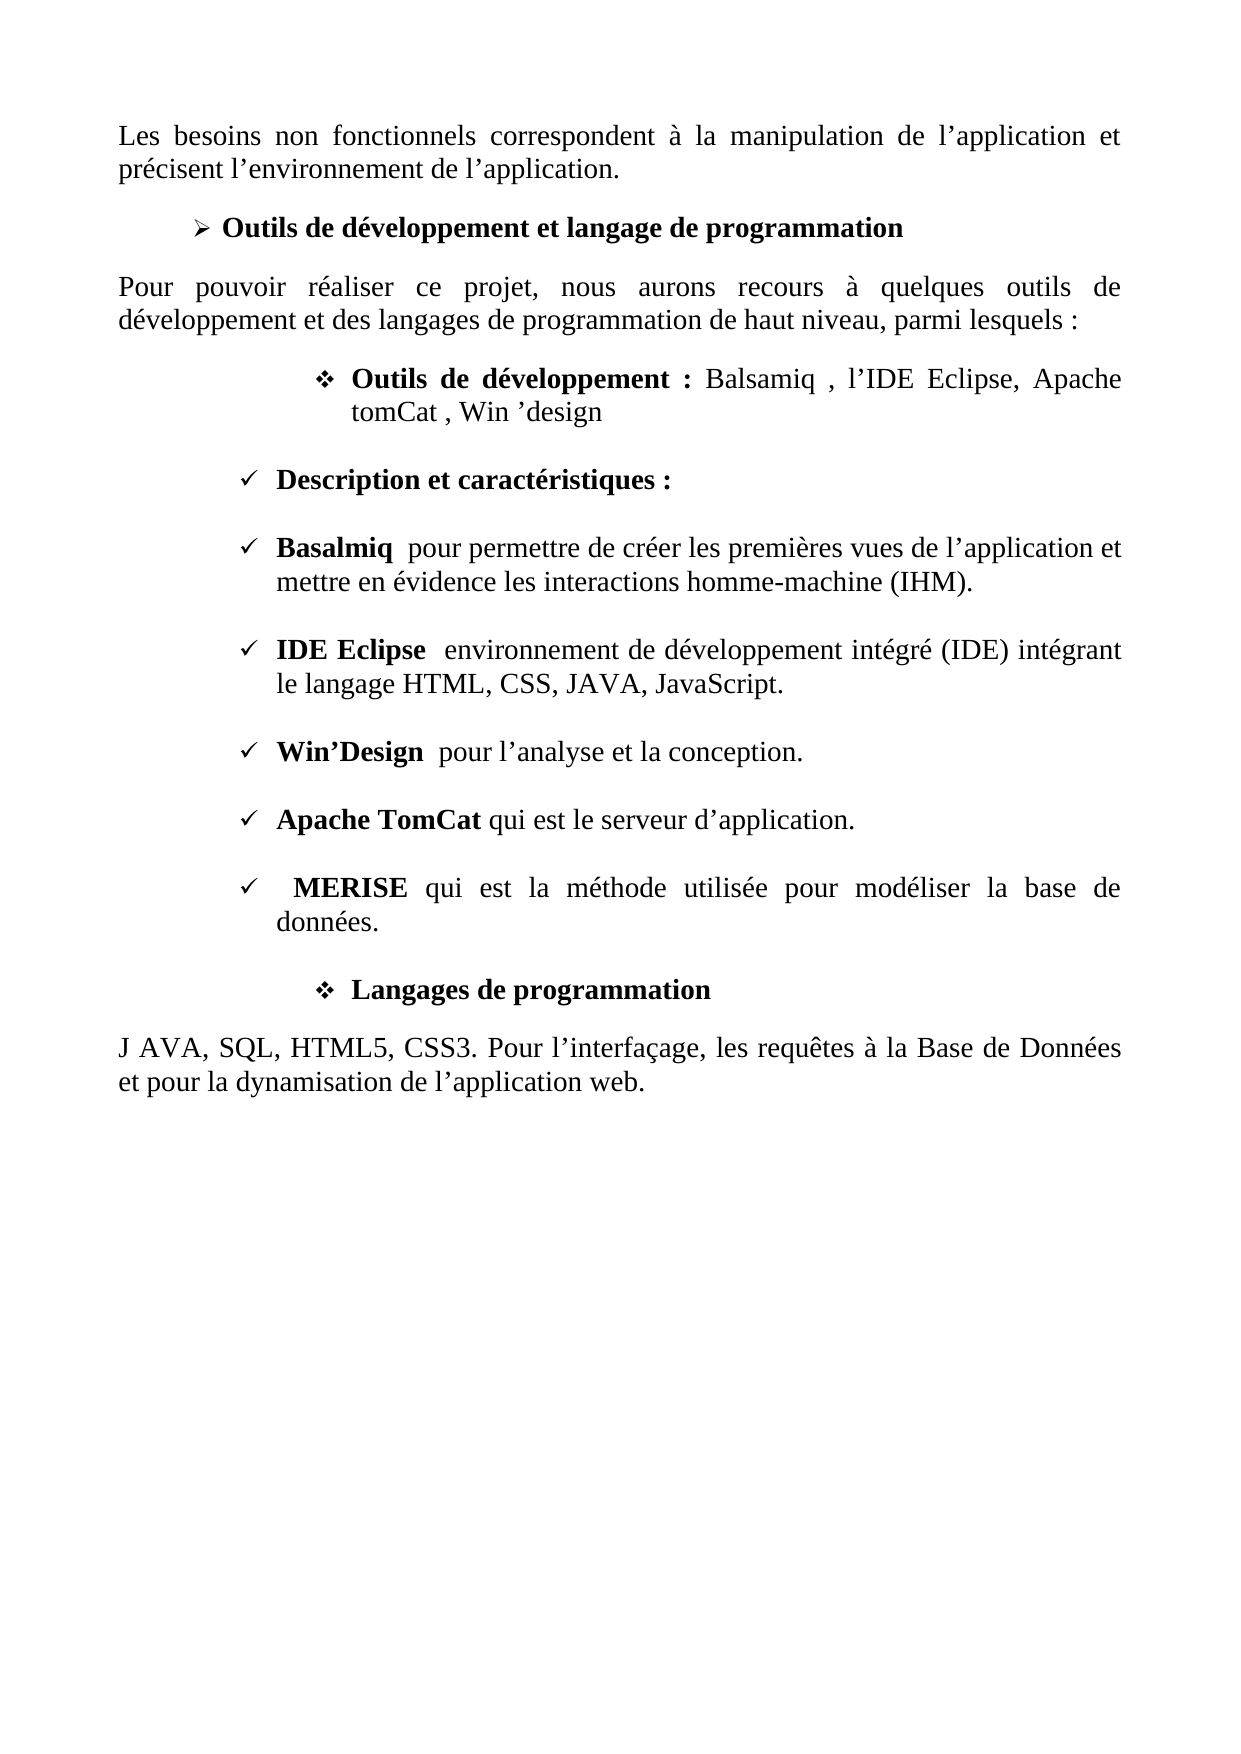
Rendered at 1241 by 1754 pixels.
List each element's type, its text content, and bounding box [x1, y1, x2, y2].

text Pour pouvoir réaliser ce projet, nous aurons recours à quelques outils de développement et des langages de programmation de haut niveau, parmi lesquels : [118, 269, 1122, 336]
list Win’Design pour l’analyse et la conception. [239, 734, 1122, 767]
text Les besoins non fonctionnels correspondent à la manipulation de l’application et précisent l’environnement de l’application. [118, 118, 1122, 185]
list Apache TomCat qui est le serveur d’application. [239, 802, 1122, 836]
list Basalmiq pour permettre de créer les premières vues de l’application et mettre en évidence les interactions homme-machine (IHM). [239, 531, 1122, 598]
text J AVA, SQL, HTML5, CSS3. Pour l’interfaçage, les requêtes à la Base de Données et pour la dynamisation de l’application web. [118, 1030, 1122, 1097]
list Description et caractéristiques : [239, 462, 1122, 496]
list IDE Eclipse environnement de développement intégré (IDE) intégrant le langage HTML, CSS, JAVA, JavaScript. [239, 632, 1122, 699]
list MERISE qui est la méthode utilisée pour modéliser la base de données. [239, 870, 1122, 937]
list Outils de développement : Balsamiq , l’IDE Eclipse, Apache tomCat , Win ’design [314, 361, 1122, 428]
list Outils de développement et langage de programmation [192, 210, 1122, 244]
list Langages de programmation [314, 972, 1122, 1005]
